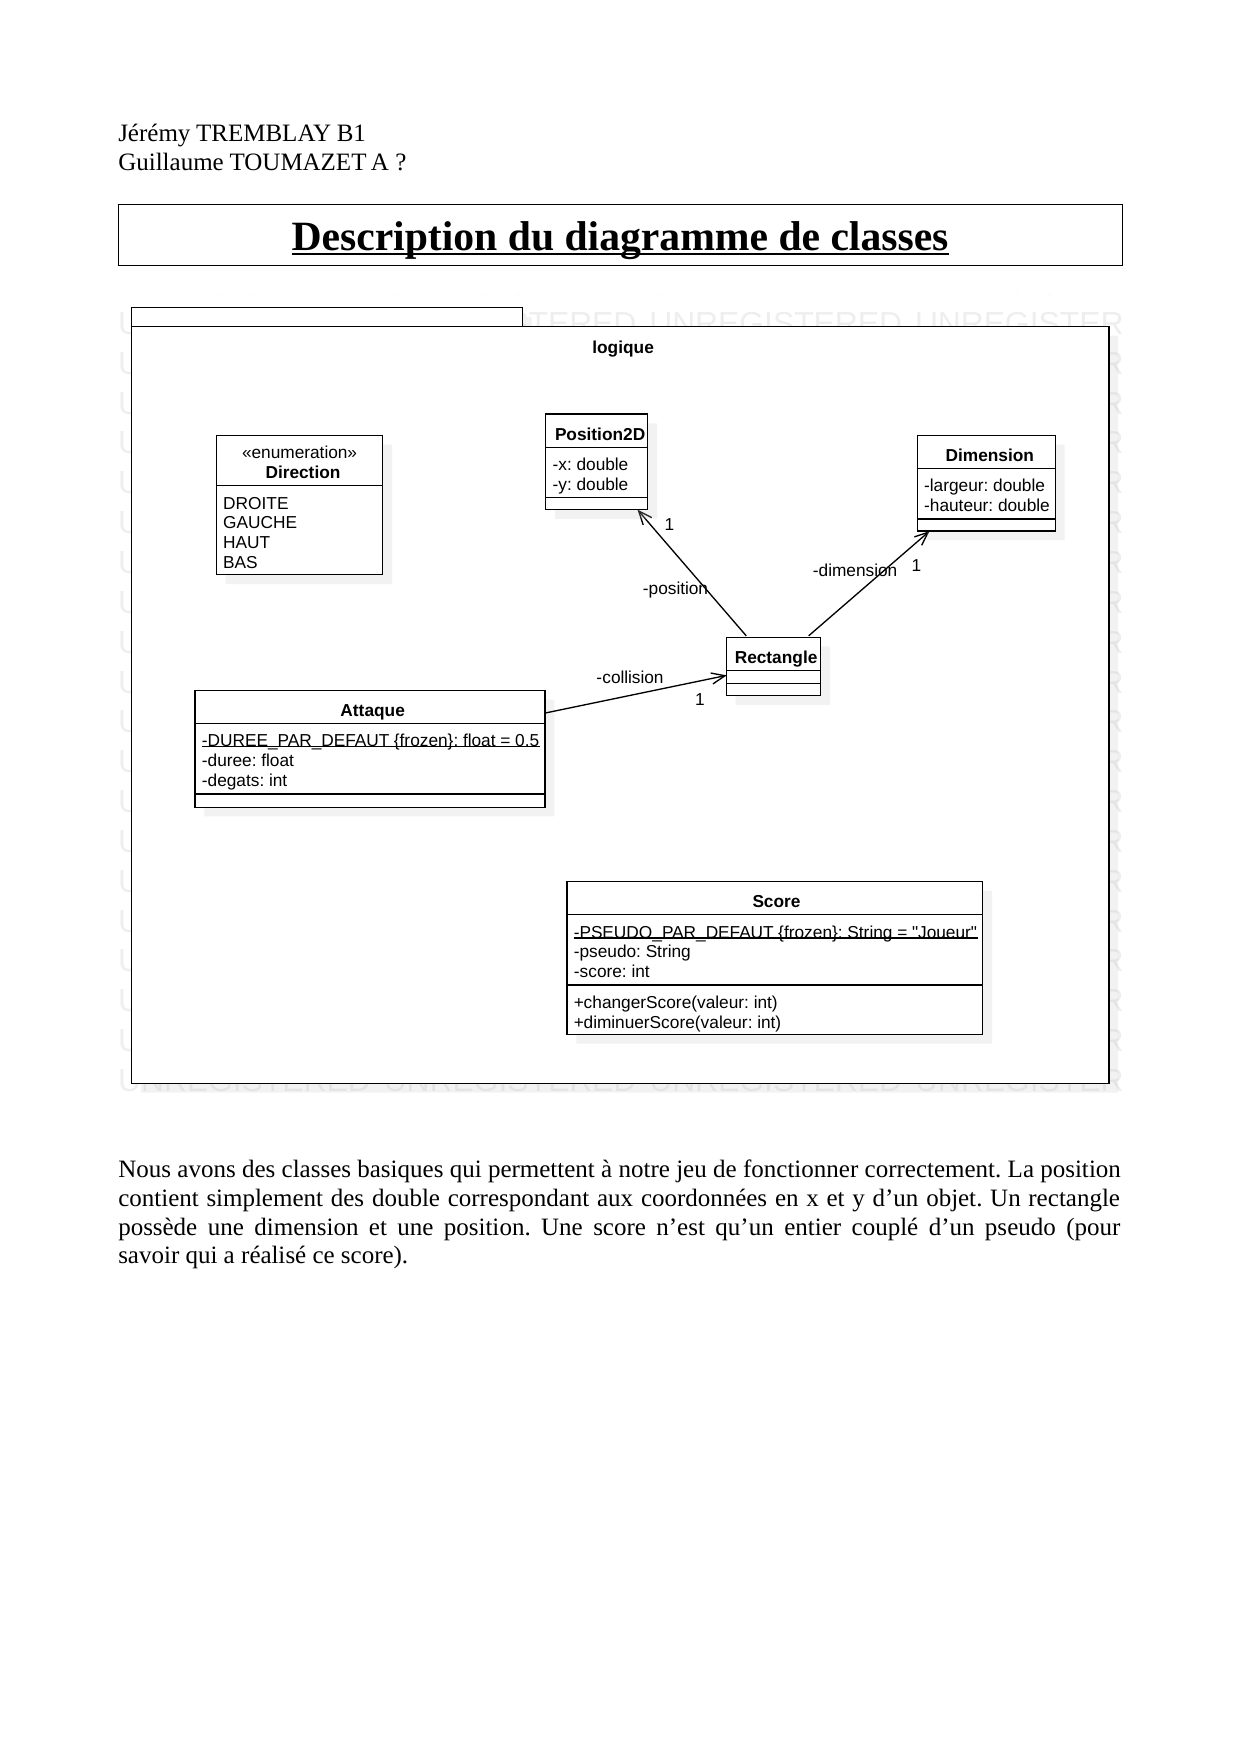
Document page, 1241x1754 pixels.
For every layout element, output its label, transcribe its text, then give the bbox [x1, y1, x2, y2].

text Jérémy TREMBLAY B1 [118, 118, 1122, 147]
table_header Description du diagramme de classes [119, 205, 1122, 265]
text Nous avons des classes basiques qui permettent à notre jeu de fonctionner correctement. La position contient simplement des double correspondant aux coordonnées en x et y d’un objet. Un rectangle possède une dimension et une position. Une score n’est qu’un entier couplé d’un pseudo (pour savoir qui a réalisé ce score). [118, 1154, 1122, 1269]
text Guillaume TOUMAZET A ? [118, 147, 1122, 176]
